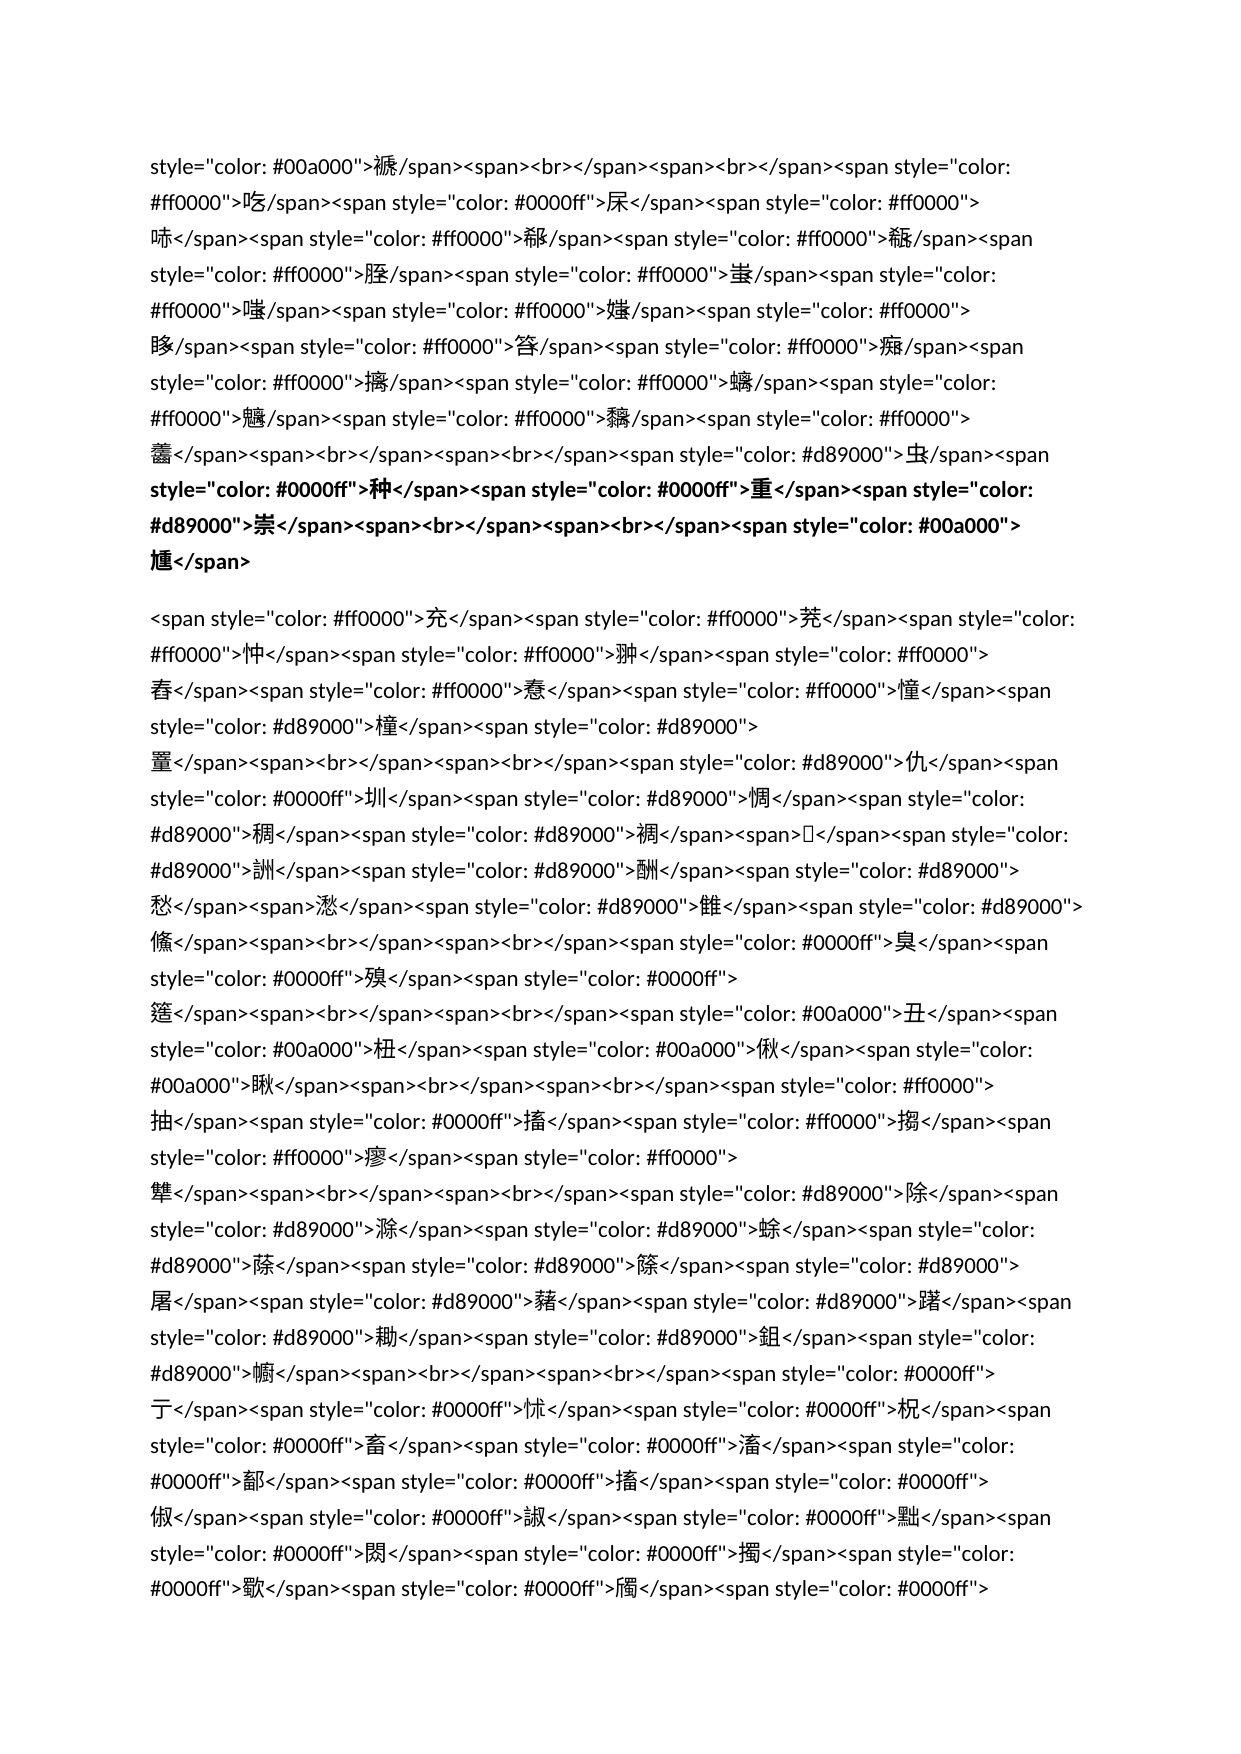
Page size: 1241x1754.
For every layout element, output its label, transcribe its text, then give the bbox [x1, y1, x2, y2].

text style="color: #00a000">褫</span><span><br></span><span><br></span><span style="color: #ff0000">吃</span><span style="color: #0000ff">杘</span><span style="color: #ff0000">哧</span><span style="color: #ff0000">郗</span><span style="color: #ff0000">瓻</span><span style="color: #ff0000">胵</span><span style="color: #ff0000">蚩</span><span style="color: #ff0000">嗤</span><span style="color: #ff0000">媸</span><span style="color: #ff0000">眵</span><span style="color: #ff0000">笞</span><span style="color: #ff0000">痴</span><span style="color: #ff0000">摛</span><span style="color: #ff0000">螭</span><span style="color: #ff0000">魑</span><span style="color: #ff0000">黐</span><span style="color: #ff0000">齹</span><span><br></span><span><br></span><span style="color: #d89000">虫</span><span style="color: #0000ff">种</span><span style="color: #0000ff">重</span><span style="color: #d89000">崇</span><span><br></span><span><br></span><span style="color: #00a000">尰</span> [150, 150, 1090, 577]
text <span style="color: #ff0000">充</span><span style="color: #ff0000">茺</span><span style="color: #ff0000">忡</span><span style="color: #ff0000">翀</span><span style="color: #ff0000">舂</span><span style="color: #ff0000">憃</span><span style="color: #ff0000">憧</span><span style="color: #d89000">橦</span><span style="color: #d89000">罿</span><span><br></span><span><br></span><span style="color: #d89000">仇</span><span style="color: #0000ff">圳</span><span style="color: #d89000">惆</span><span style="color: #d89000">稠</span><span style="color: #d89000">裯</span><span>𠷎</span><span style="color: #d89000">詶</span><span style="color: #d89000">酬</span><span style="color: #d89000">愁</span><span>㵞</span><span style="color: #d89000">雔</span><span style="color: #d89000">鯈</span><span><br></span><span><br></span><span style="color: #0000ff">臭</span><span style="color: #0000ff">殠</span><span style="color: #0000ff">簉</span><span><br></span><span><br></span><span style="color: #00a000">丑</span><span style="color: #00a000">杻</span><span style="color: #00a000">偢</span><span style="color: #00a000">瞅</span><span><br></span><span><br></span><span style="color: #ff0000">抽</span><span style="color: #0000ff">搐</span><span style="color: #ff0000">搊</span><span style="color: #ff0000">瘳</span><span style="color: #ff0000">犨</span><span><br></span><span><br></span><span style="color: #d89000">除</span><span style="color: #d89000">滁</span><span style="color: #d89000">蜍</span><span style="color: #d89000">蒢</span><span style="color: #d89000">篨</span><span style="color: #d89000">屠</span><span style="color: #d89000">藸</span><span style="color: #d89000">躇</span><span style="color: #d89000">耡</span><span style="color: #d89000">鉏</span><span style="color: #d89000">幮</span><span><br></span><span><br></span><span style="color: #0000ff">亍</span><span style="color: #0000ff">怵</span><span style="color: #0000ff">柷</span><span style="color: #0000ff">畜</span><span style="color: #0000ff">滀</span><span style="color: #0000ff">鄐</span><span style="color: #0000ff">搐</span><span style="color: #0000ff">俶</span><span style="color: #0000ff">諔</span><span style="color: #0000ff">黜</span><span style="color: #0000ff">閦</span><span style="color: #0000ff">擉</span><span style="color: #0000ff">歜</span><span style="color: #0000ff">斶</span><span style="color: #0000ff"> [150, 602, 1090, 1604]
